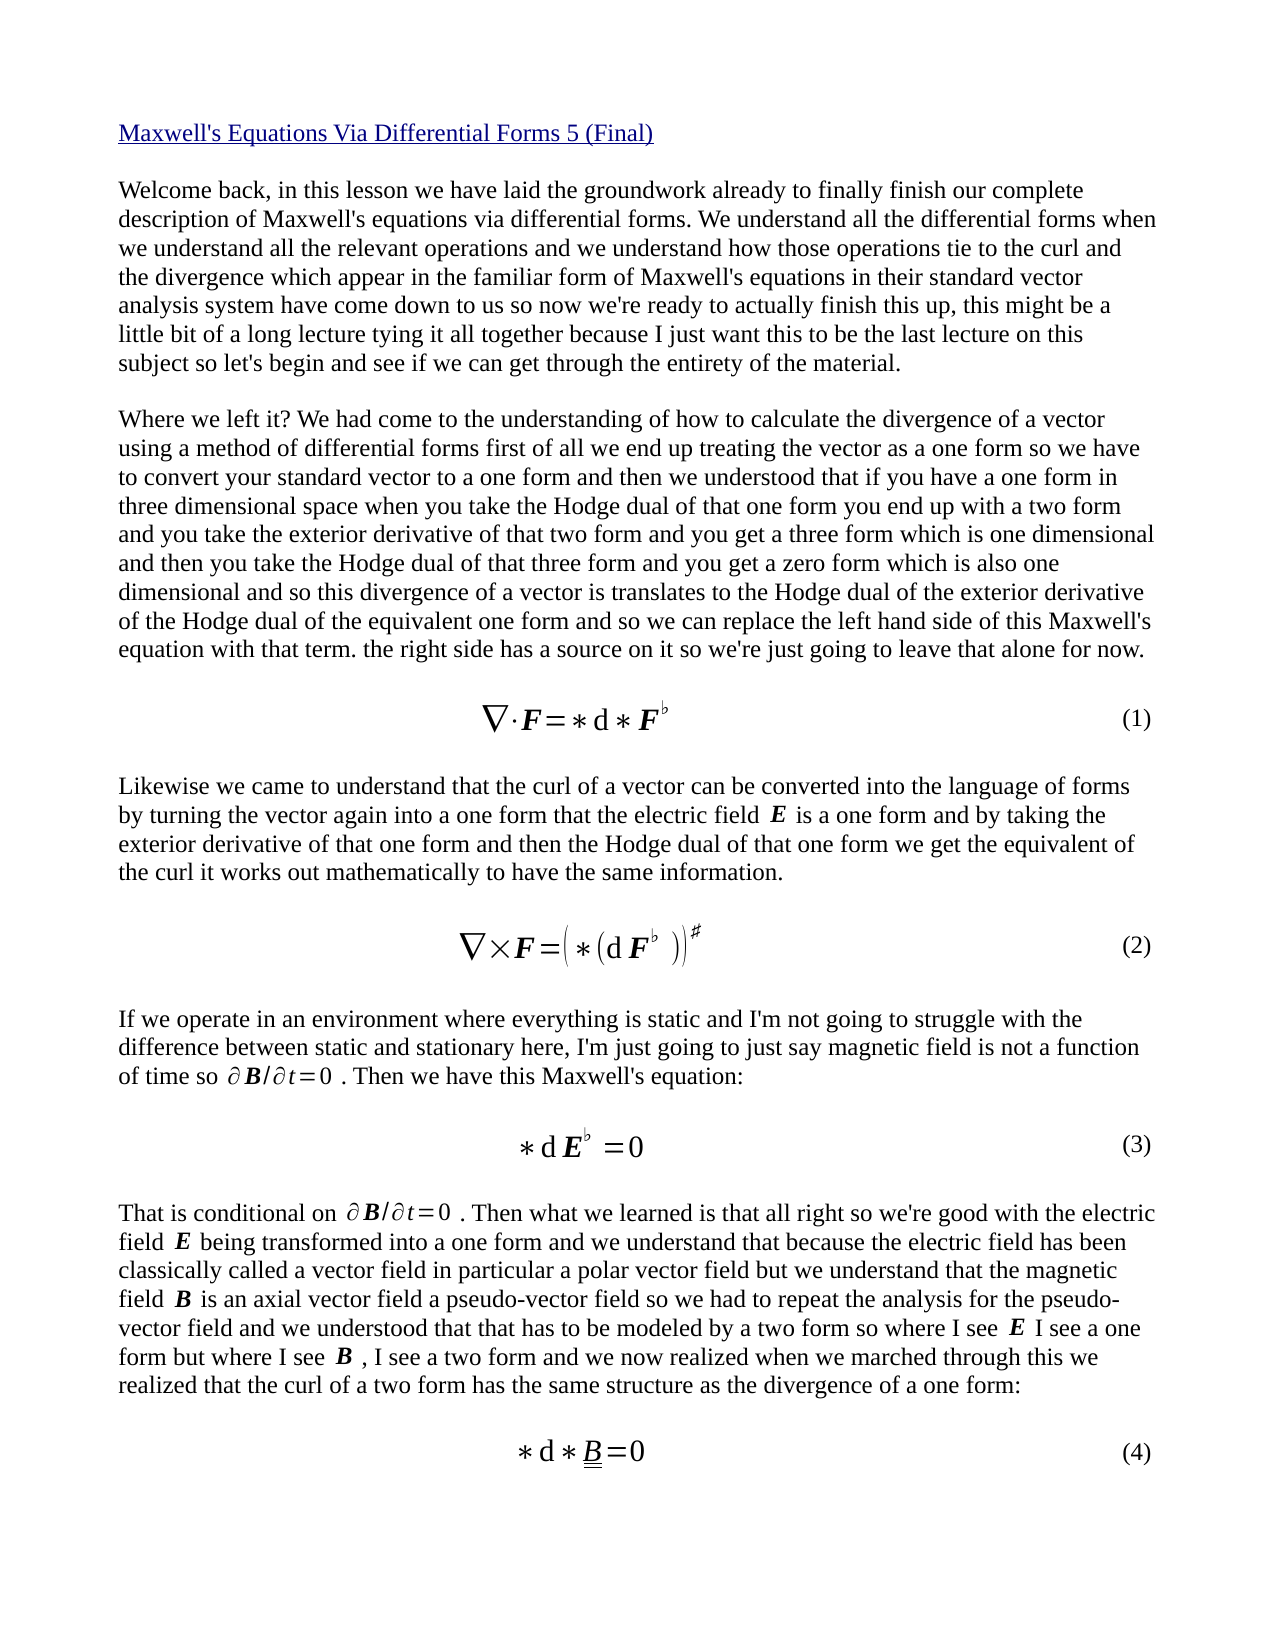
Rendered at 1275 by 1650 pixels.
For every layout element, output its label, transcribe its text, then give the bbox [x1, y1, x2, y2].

table_header [118, 692, 1041, 742]
table_header (1) [1041, 692, 1157, 742]
text Welcome back, in this lesson we have laid the groundwork already to finally finish our complete description of Maxwell's equations via differential forms. We understand all the differential forms when we understand all the relevant operations and we understand how those operations tie to the curl and the divergence which appear in the familiar form of Maxwell's equations in their standard vector analysis system have come down to us so now we're ready to actually finish this up, this might be a little bit of a long lecture tying it all together because I just want this to be the last lecture on this subject so let's begin and see if we can get through the entirety of the material. [118, 176, 1157, 377]
table_header (2) [1041, 915, 1157, 975]
table_header (3) [1041, 1119, 1157, 1169]
text If we operate in an environment where everything is static and I'm not going to struggle with the difference between static and stationary here, I'm just going to just say magnetic field is not a function of time so. Then we have this Maxwell's equation: [118, 1004, 1157, 1090]
text the curl it works out mathematically to have the same information. [118, 857, 1157, 886]
text Where we left it? We had come to the understanding of how to calculate the divergence of a vector using a method of differential forms first of all we end up treating the vector as a one form so we have to convert your standard vector to a one form and then we understood that if you have a one form in three dimensional space when you take the Hodge dual of that one form you end up with a two form and you take the exterior derivative of that two form and you get a three form which is one dimensional and then you take the Hodge dual of that three form and you get a zero form which is also one dimensional and so this divergence of a vector is translates to the Hodge dual of the exterior derivative of the Hodge dual of the equivalent one form and so we can replace the left hand side of this Maxwell's equation with that term. the right side has a source on it so we're just going to leave that alone for now. [118, 404, 1157, 663]
text Maxwell's Equations Via Differential Forms 5 (Final) [118, 118, 1157, 147]
text That is conditional on. Then what we learned is that all right so we're good with the electric fieldbeing transformed into a one form and we understand that because the electric field has been classically called a vector field in particular a polar vector field but we understand that the magnetic fieldis an axial vector field a pseudo-vector field so we had to repeat the analysis for the pseudo-vector field and we understood that that has to be modeled by a two form so where I seeI see a one form but where I see, I see a two form and we now realized when we marched through this we realized that the curl of a two form has the same structure as the divergence of a one form: [118, 1198, 1157, 1399]
table_header [118, 1119, 1041, 1169]
table_header (4) [1041, 1428, 1157, 1475]
text Likewise we came to understand that the curl of a vector can be converted into the language of forms by turning the vector again into a one form that the electric fieldis a one form and by taking the exterior derivative of that one form and then the Hodge dual of that one form we get the equivalent of [118, 771, 1157, 857]
table_header [118, 1428, 1041, 1475]
table_header [118, 915, 1041, 975]
